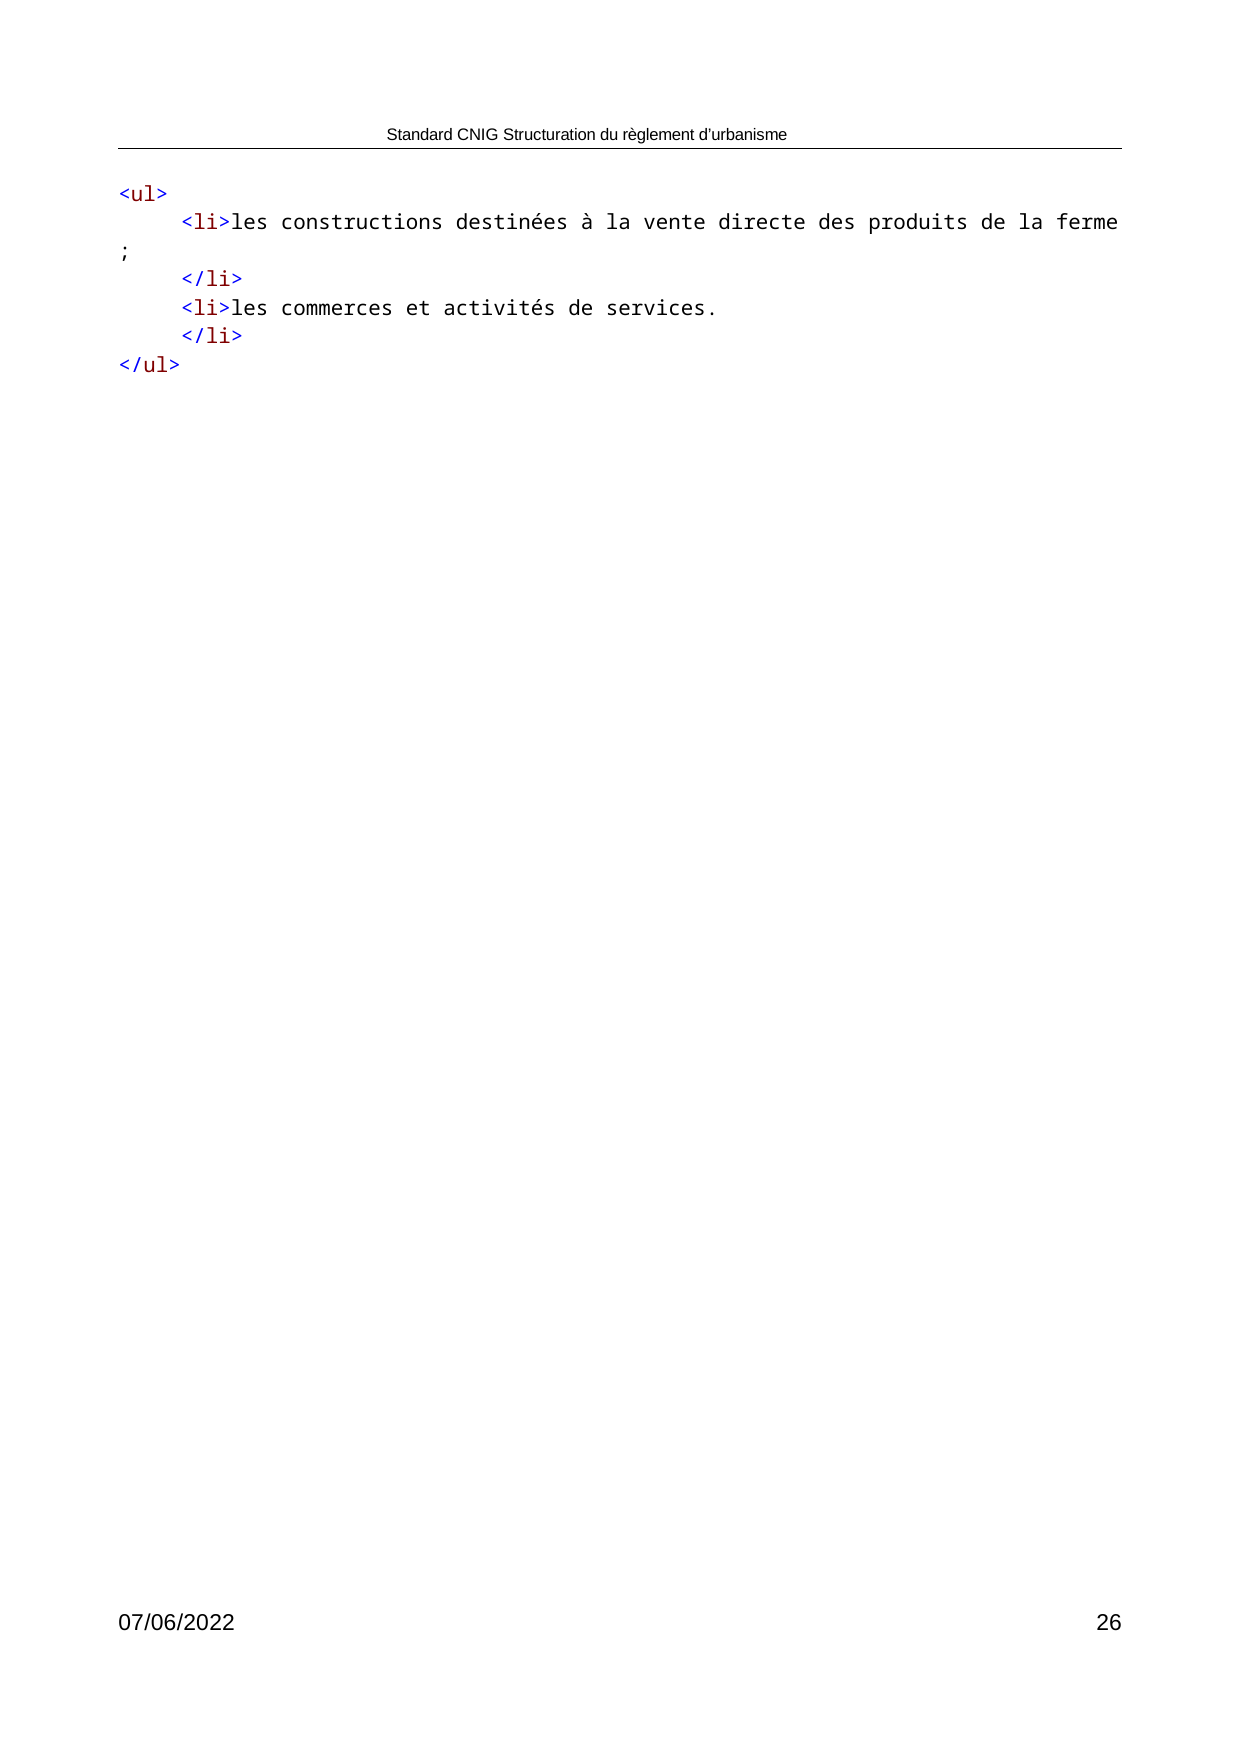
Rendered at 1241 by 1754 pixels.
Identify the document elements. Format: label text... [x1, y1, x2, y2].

text </ul> [118, 350, 1122, 378]
text <li>les constructions destinées à la vente directe des produits de la ferme ; [118, 207, 1122, 264]
text <li>les commerces et activités de services. [118, 293, 1122, 321]
text <ul> [118, 178, 1122, 207]
text </li> [118, 321, 1122, 350]
text </li> [118, 264, 1122, 293]
